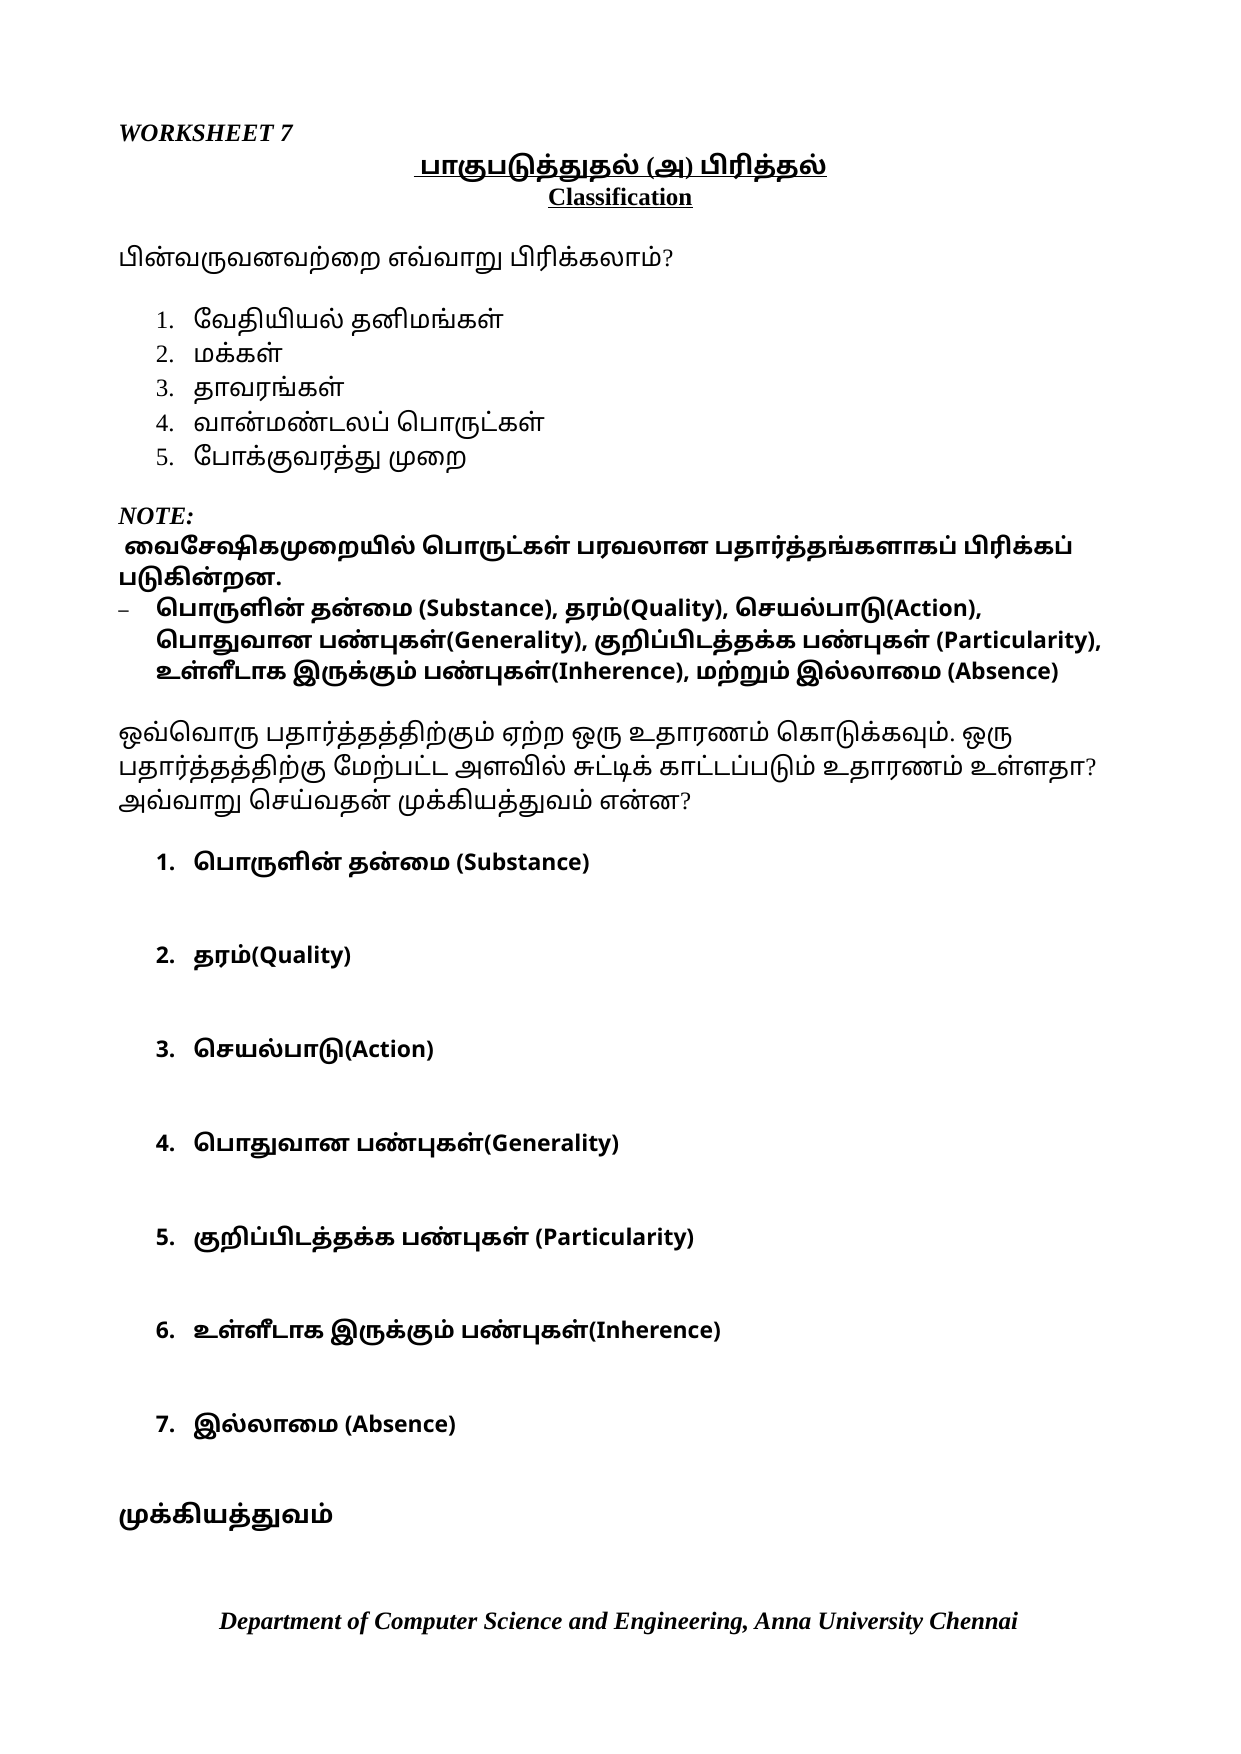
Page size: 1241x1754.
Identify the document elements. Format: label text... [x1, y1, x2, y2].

text பாகுபடுத்துதல் (அ) பிரித்தல் [118, 148, 1122, 182]
list வேதியியல் தனிமங்கள் [156, 302, 1122, 336]
list பொருளின் தன்மை (Substance) [156, 846, 1122, 877]
list மக்கள் [156, 336, 1122, 370]
text NOTE: [118, 501, 1122, 530]
list குறிப்பிடத்தக்க பண்புகள் (Particularity) [156, 1221, 1122, 1252]
list உள்ளீடாக இருக்கும் பண்புகள்(Inherence) [156, 1314, 1122, 1346]
text ஒவ்வொரு பதார்த்தத்திற்கும் ஏற்ற ஒரு உதாரணம் கொடுக்கவும். ஒரு பதார்த்தத்திற்கு மேற்பட்ட அளவில் சுட்டிக் காட்டப்படும் உதாரணம் உள்ளதா? அவ்வாறு செய்வதன் முக்கியத்துவம் என்ன? [118, 715, 1122, 817]
text Classification [118, 182, 1122, 210]
list செயல்பாடு(Action) [156, 1033, 1122, 1064]
list தாவரங்கள் [156, 370, 1122, 404]
list பொதுவான பண்புகள்(Generality) [156, 1127, 1122, 1158]
text பின்வருவனவற்றை எவ்வாறு பிரிக்கலாம்? [118, 239, 1122, 273]
text வைசேஷிகமுறையில் பொருட்கள் பரவலான பதார்த்தங்களாகப் பிரிக்கப் படுகின்றன. [118, 530, 1122, 592]
list போக்குவரத்து முறை [156, 438, 1122, 472]
list வான்மண்டலப் பொருட்கள் [156, 404, 1122, 438]
list இல்லாமை (Absence) [156, 1408, 1122, 1439]
list பொருளின் தன்மை (Substance), தரம்(Quality), செயல்பாடு(Action), பொதுவான பண்புகள்(Generality), குறிப்பிடத்தக்க பண்புகள் (Particularity), உள்ளீடாக இருக்கும் பண்புகள்(Inherence), மற்றும் இல்லாமை (Absence) [118, 592, 1122, 686]
text முக்கியத்துவம் [118, 1497, 1122, 1531]
list தரம்(Quality) [156, 939, 1122, 971]
